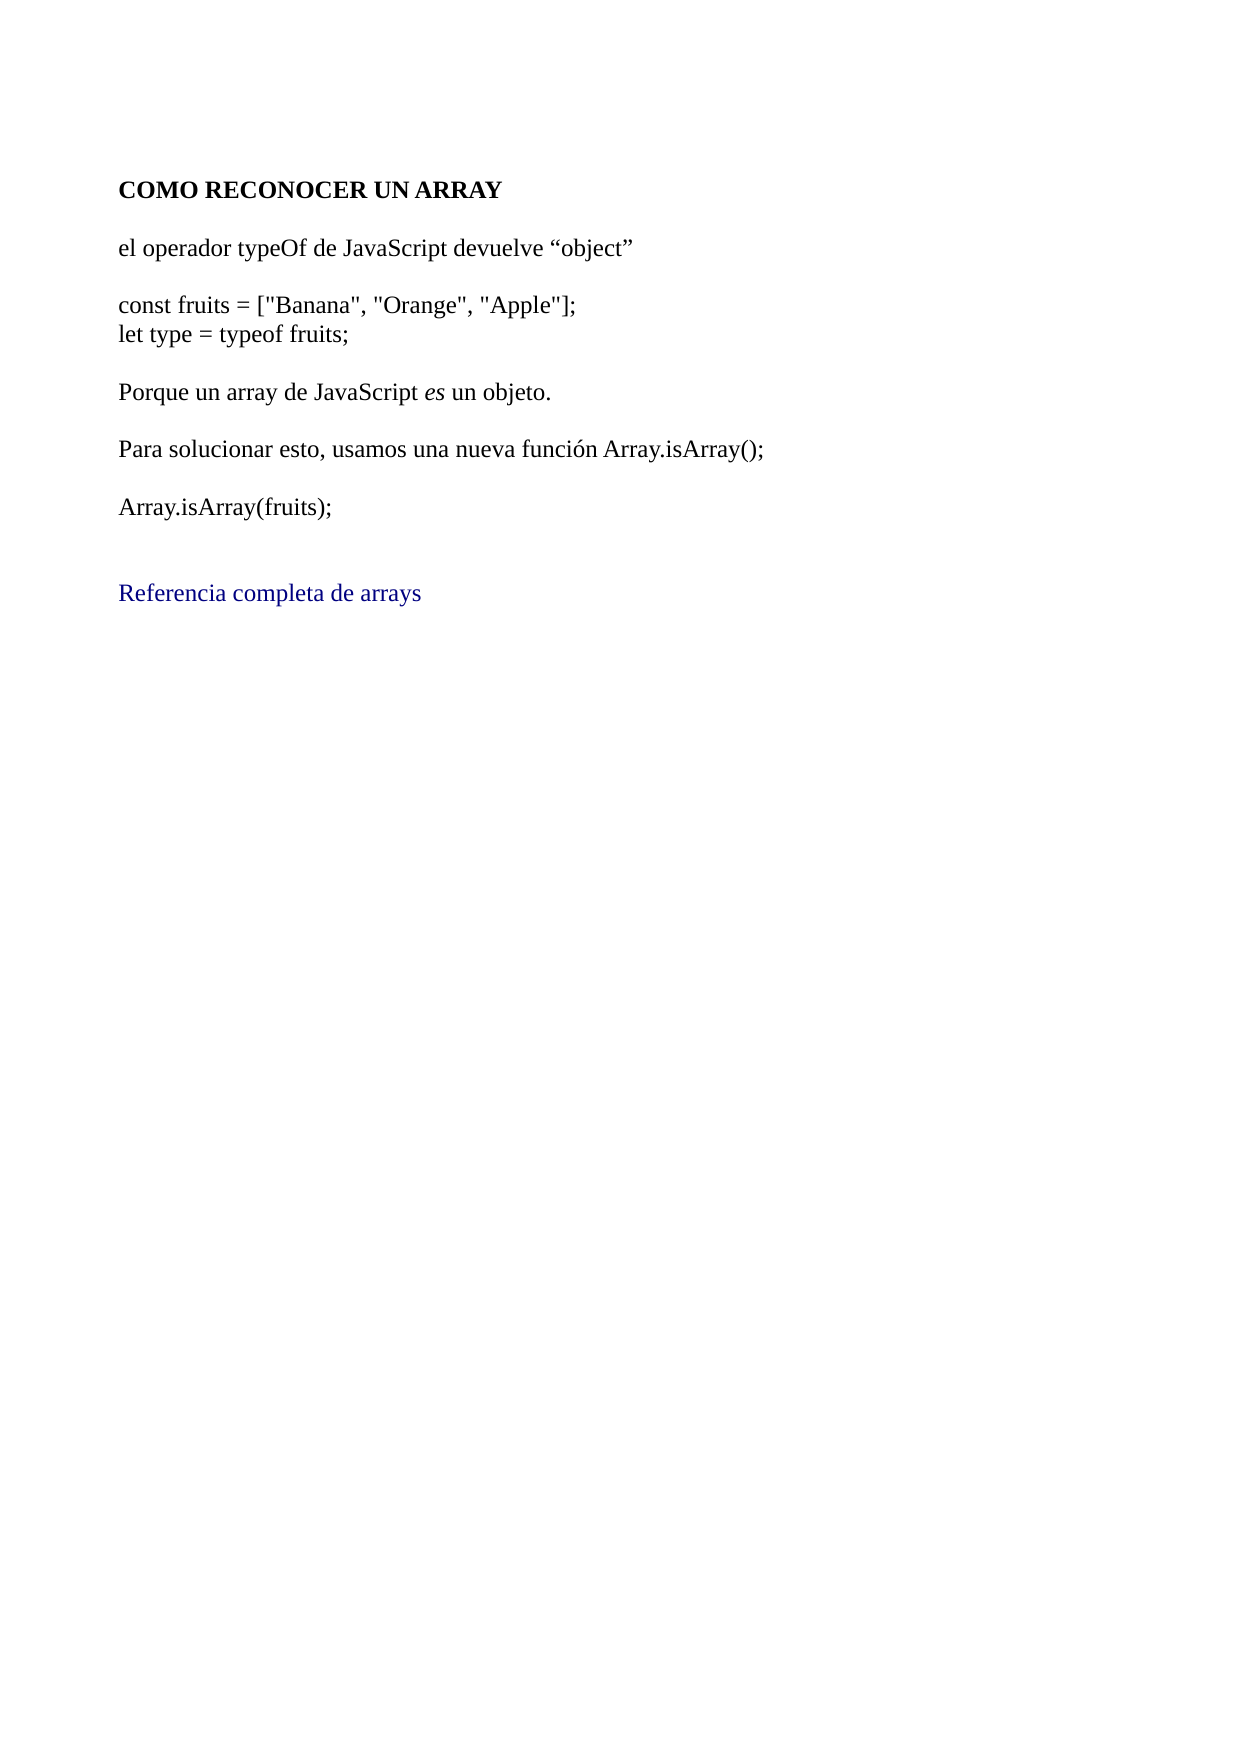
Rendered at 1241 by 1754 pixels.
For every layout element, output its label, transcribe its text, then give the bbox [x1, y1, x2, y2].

text el operador typeOf de JavaScript devuelve “object” [118, 233, 1122, 262]
text Para solucionar esto, usamos una nueva función Array.isArray(); [118, 434, 1122, 463]
text const fruits = ["Banana", "Orange", "Apple"]; let type = typeof fruits; [118, 291, 1122, 348]
text Array.isArray(fruits); [118, 492, 1122, 521]
text Referencia completa de arrays [118, 578, 1122, 664]
text COMO RECONOCER UN ARRAY [118, 147, 1122, 204]
text Porque un array de JavaScript es un objeto. [118, 377, 1122, 406]
